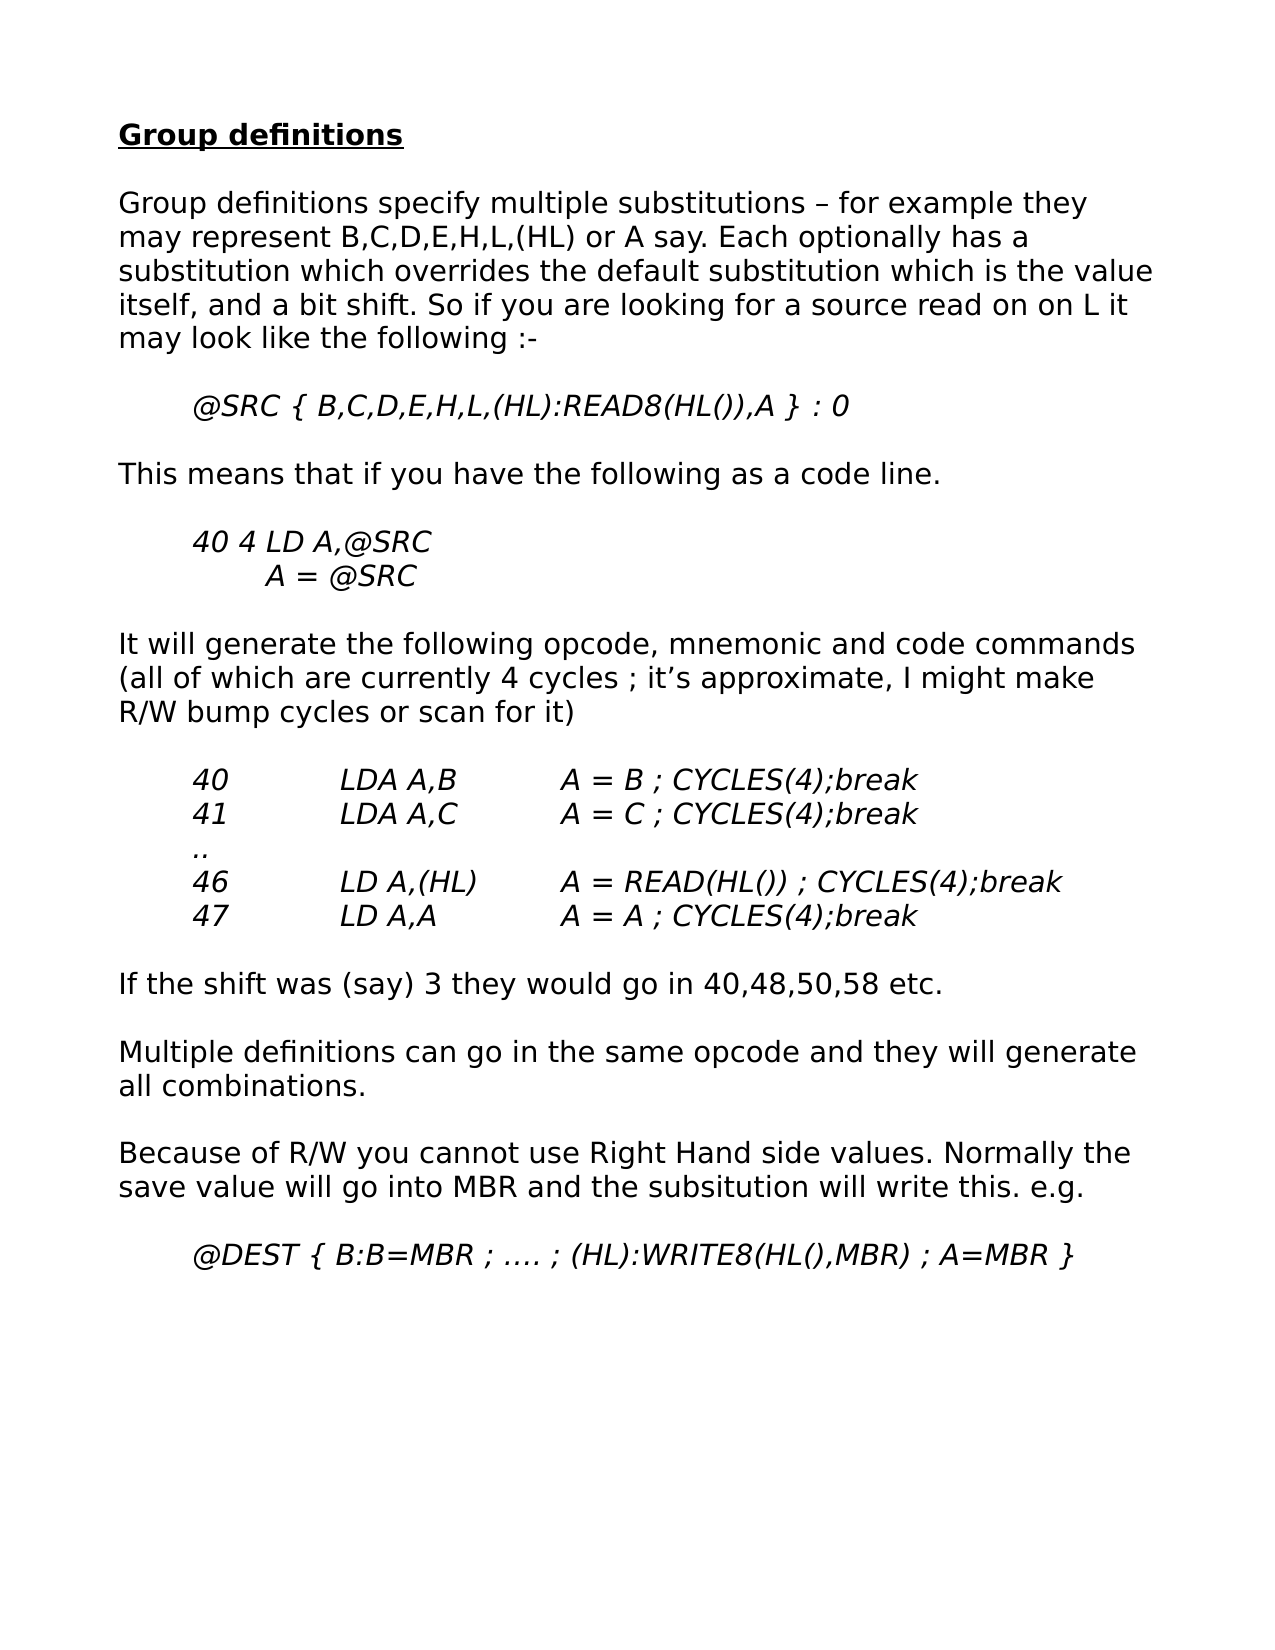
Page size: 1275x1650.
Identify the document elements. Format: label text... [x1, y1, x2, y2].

text Group definitions [118, 118, 1157, 152]
text @DEST { B:B=MBR ; …. ; (HL):WRITE8(HL(),MBR) ; A=MBR } [192, 1239, 1157, 1273]
text 41 LDA A,C A = C ; CYCLES(4);break [192, 797, 1157, 831]
text It will generate the following opcode, mnemonic and code commands (all of which are currently 4 cycles ; it’s approximate, I might make R/W bump cycles or scan for it) [118, 627, 1157, 729]
text This means that if you have the following as a code line. [118, 458, 1157, 492]
text .. [192, 831, 1157, 865]
text A = @SRC [192, 559, 1157, 593]
text @SRC { B,C,D,E,H,L,(HL):READ8(HL()),A } : 0 [192, 390, 1157, 424]
text 40 4 LD A,@SRC [192, 526, 1157, 559]
text Because of R/W you cannot use Right Hand side values. Normally the save value will go into MBR and the subsitution will write this. e.g. [118, 1137, 1157, 1205]
text 46 LD A,(HL) A = READ(HL()) ; CYCLES(4);break [192, 865, 1157, 899]
text 47 LD A,A A = A ; CYCLES(4);break [192, 899, 1157, 933]
text Multiple definitions can go in the same opcode and they will generate all combinations. [118, 1035, 1157, 1103]
text If the shift was (say) 3 they would go in 40,48,50,58 etc. [118, 967, 1157, 1001]
text 40 LDA A,B A = B ; CYCLES(4);break [192, 763, 1157, 797]
text Group definitions specify multiple substitutions – for example they may represent B,C,D,E,H,L,(HL) or A say. Each optionally has a substitution which overrides the default substitution which is the value itself, and a bit shift. So if you are looking for a source read on on L it may look like the following :- [118, 186, 1157, 356]
